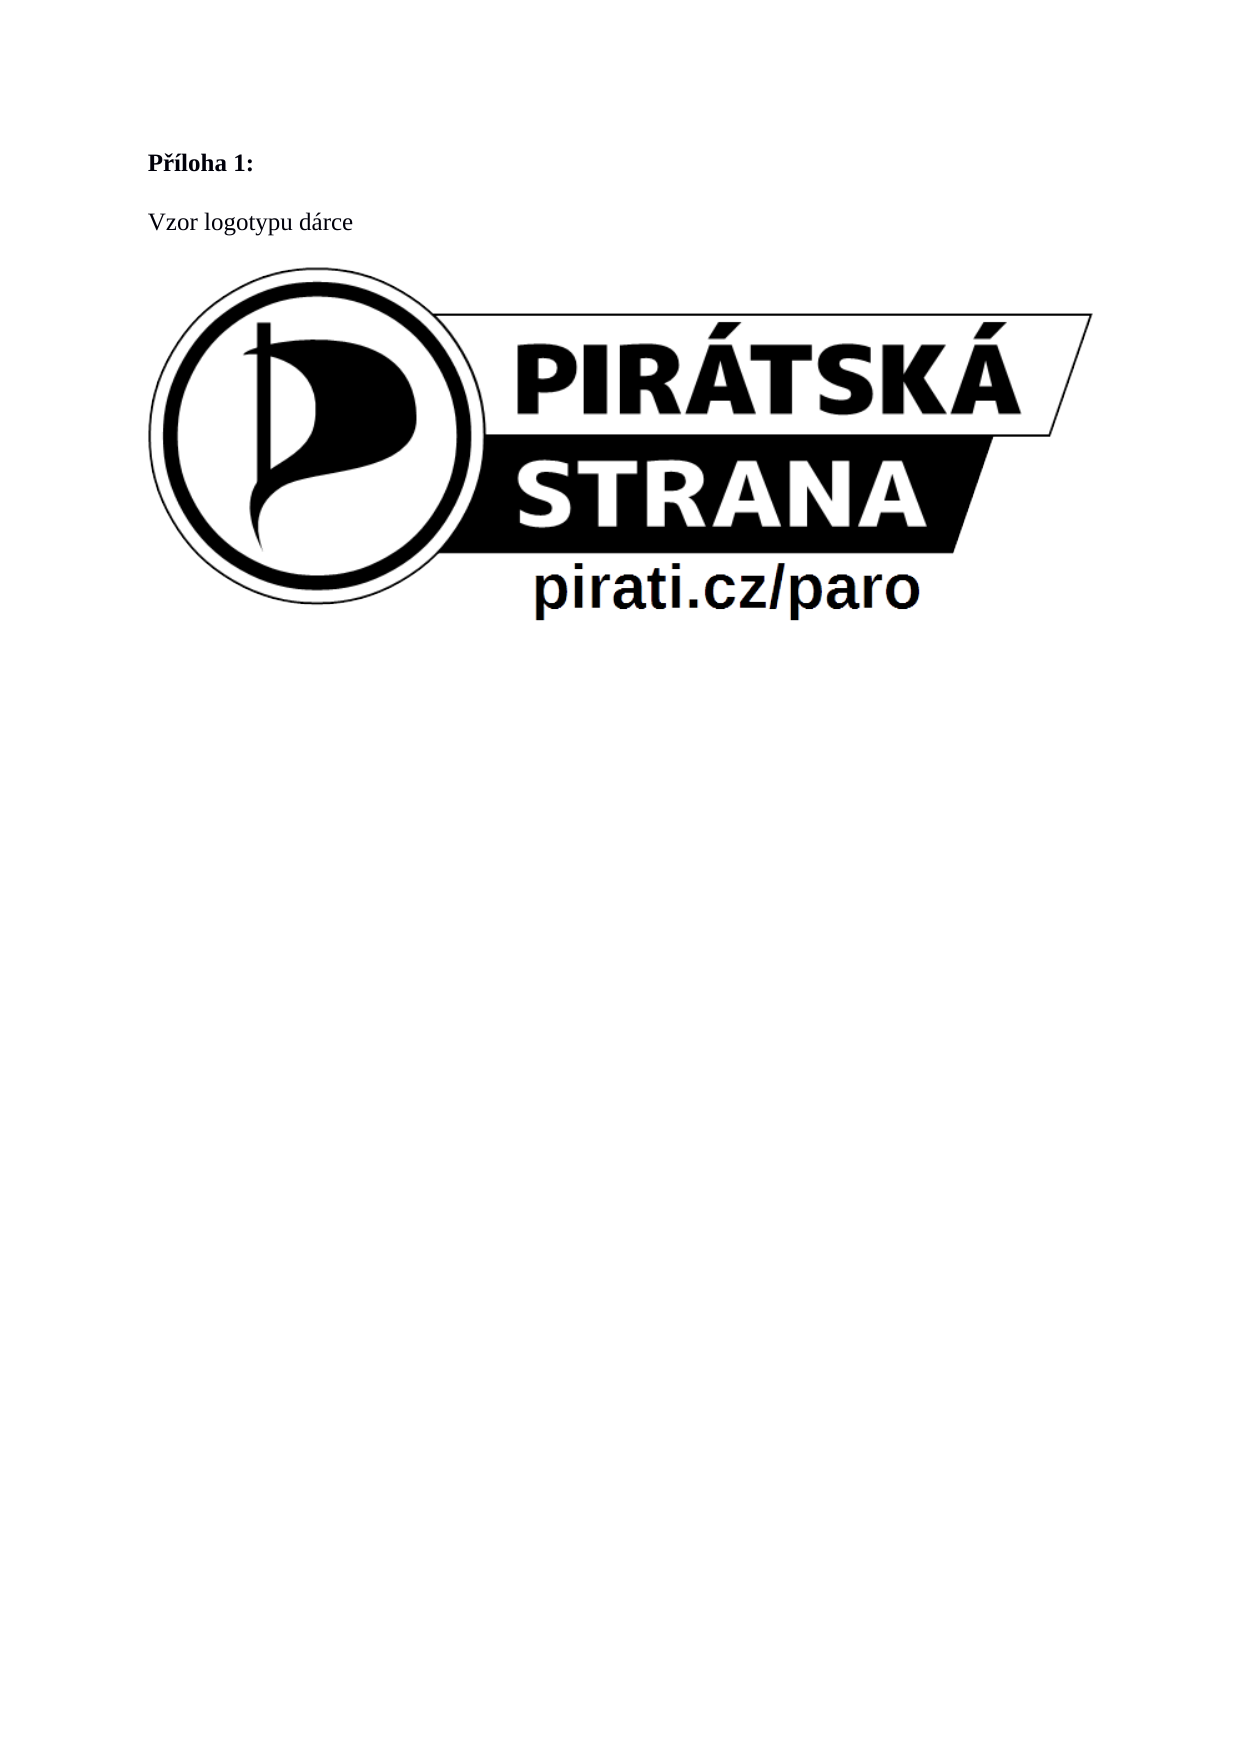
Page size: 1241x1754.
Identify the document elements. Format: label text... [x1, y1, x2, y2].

text Vzor logotypu dárce [148, 207, 1093, 236]
text Příloha 1: [148, 148, 1093, 176]
picture [147, 266, 1093, 643]
